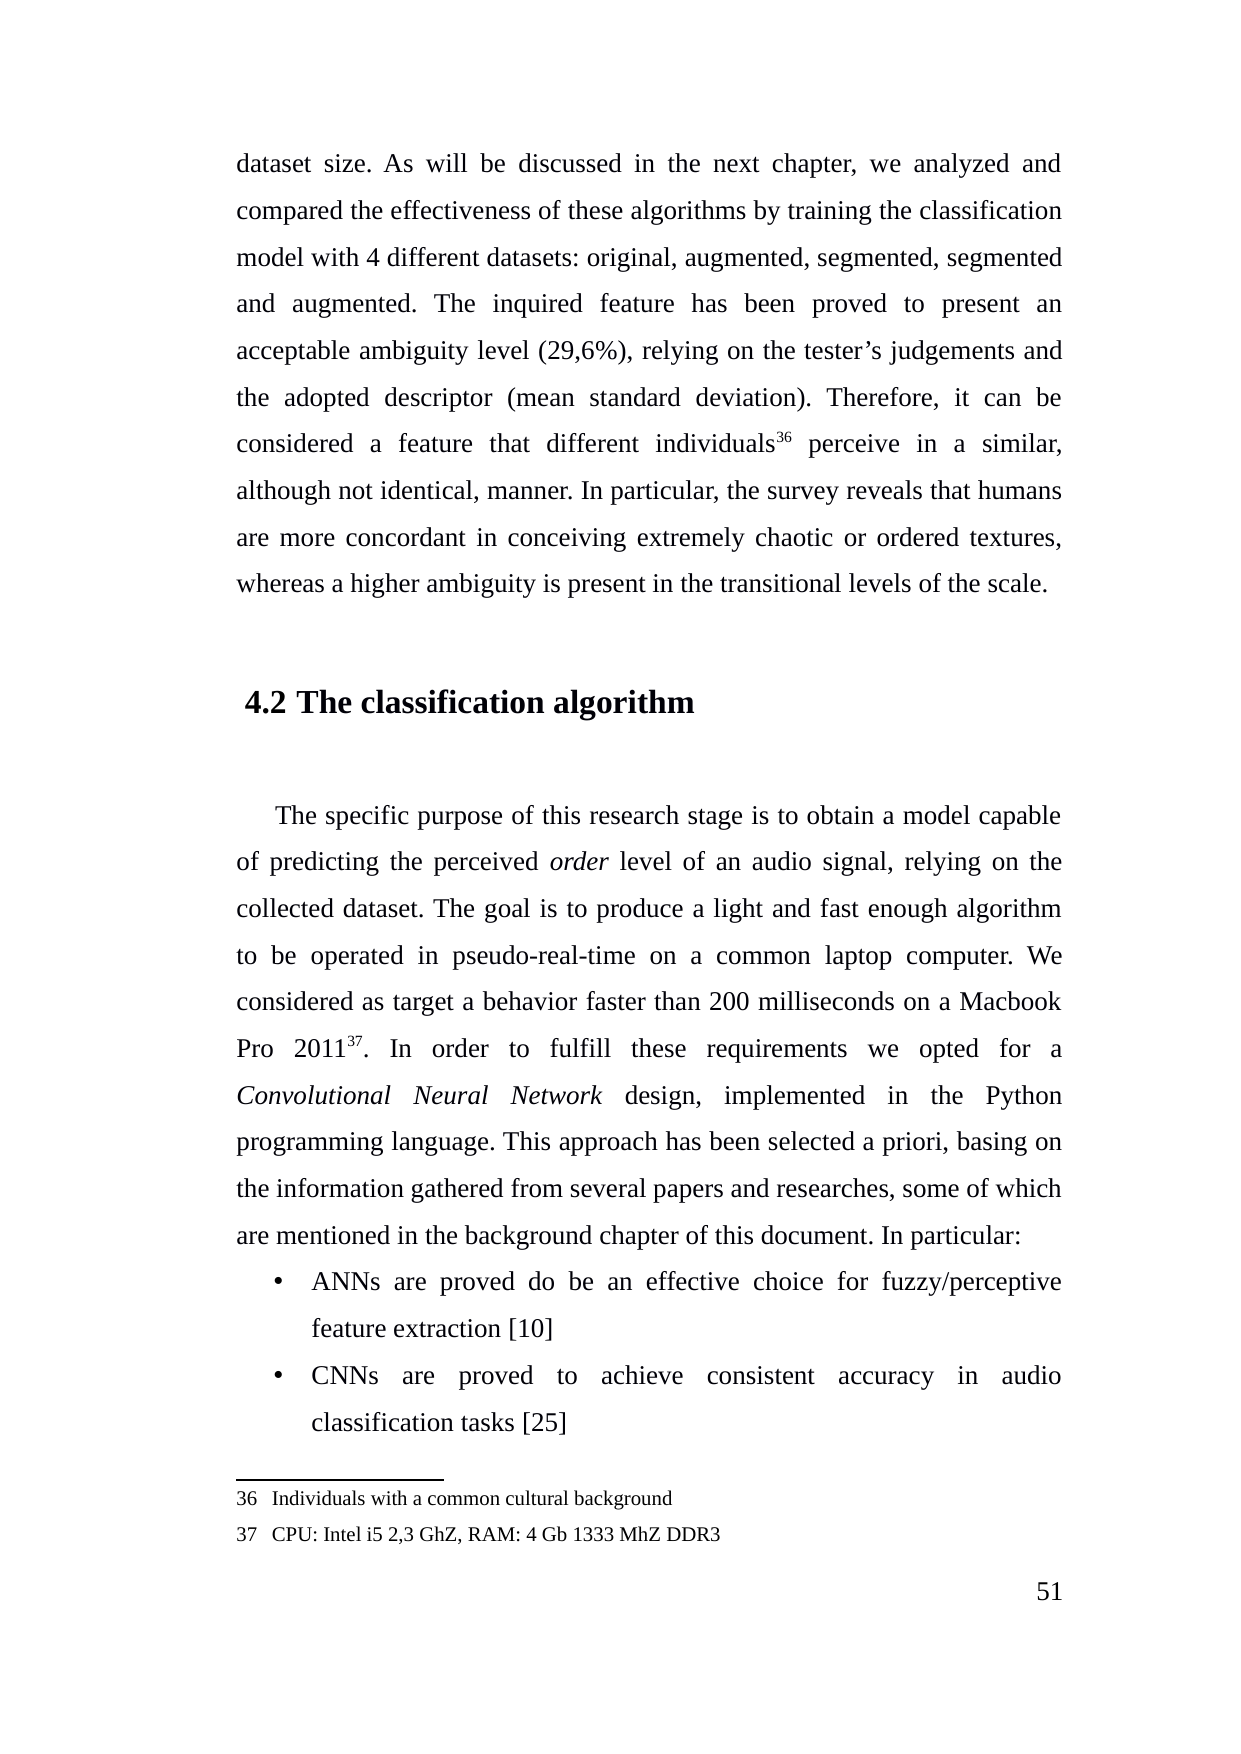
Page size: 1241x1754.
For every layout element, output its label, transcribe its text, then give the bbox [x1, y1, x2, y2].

text CPU: Intel i5 2,3 GhZ, RAM: 4 Gb 1333 MhZ DDR3 [236, 1522, 1063, 1546]
text The specific purpose of this research stage is to obtain a model capable of predicting the perceived order level of an audio signal, relying on the collected dataset. The goal is to produce a light and fast enough algorithm to be operated in pseudo-real-time on a common laptop computer. We considered as target a behavior faster than 200 milliseconds on a Macbook Pro 2011. In order to fulfill these requirements we opted for a Convolutional Neural Network design, implemented in the Python programming language. This approach has been selected a priori, basing on the information gathered from several papers and researches, some of which are mentioned in the background chapter of this document. In particular: [236, 799, 1063, 1250]
subtitle The classification algorithm [236, 682, 1063, 720]
text Individuals with a common cultural background [236, 1486, 1063, 1510]
list CNNs are proved to achieve consistent accuracy in audio classification tasks [25] [274, 1359, 1063, 1437]
list ANNs are proved do be an effective choice for fuzzy/perceptive feature extraction [10] [274, 1266, 1063, 1343]
text dataset size. As will be discussed in the next chapter, we analyzed and compared the effectiveness of these algorithms by training the classification model with 4 different datasets: original, augmented, segmented, segmented and augmented. The inquired feature has been proved to present an acceptable ambiguity level (29,6%), relying on the tester’s judgements and the adopted descriptor (mean standard deviation). Therefore, it can be considered a feature that different individuals perceive in a similar, although not identical, manner. In particular, the survey reveals that humans are more concordant in conceiving extremely chaotic or ordered textures, whereas a higher ambiguity is present in the transitional levels of the scale. [236, 148, 1063, 599]
